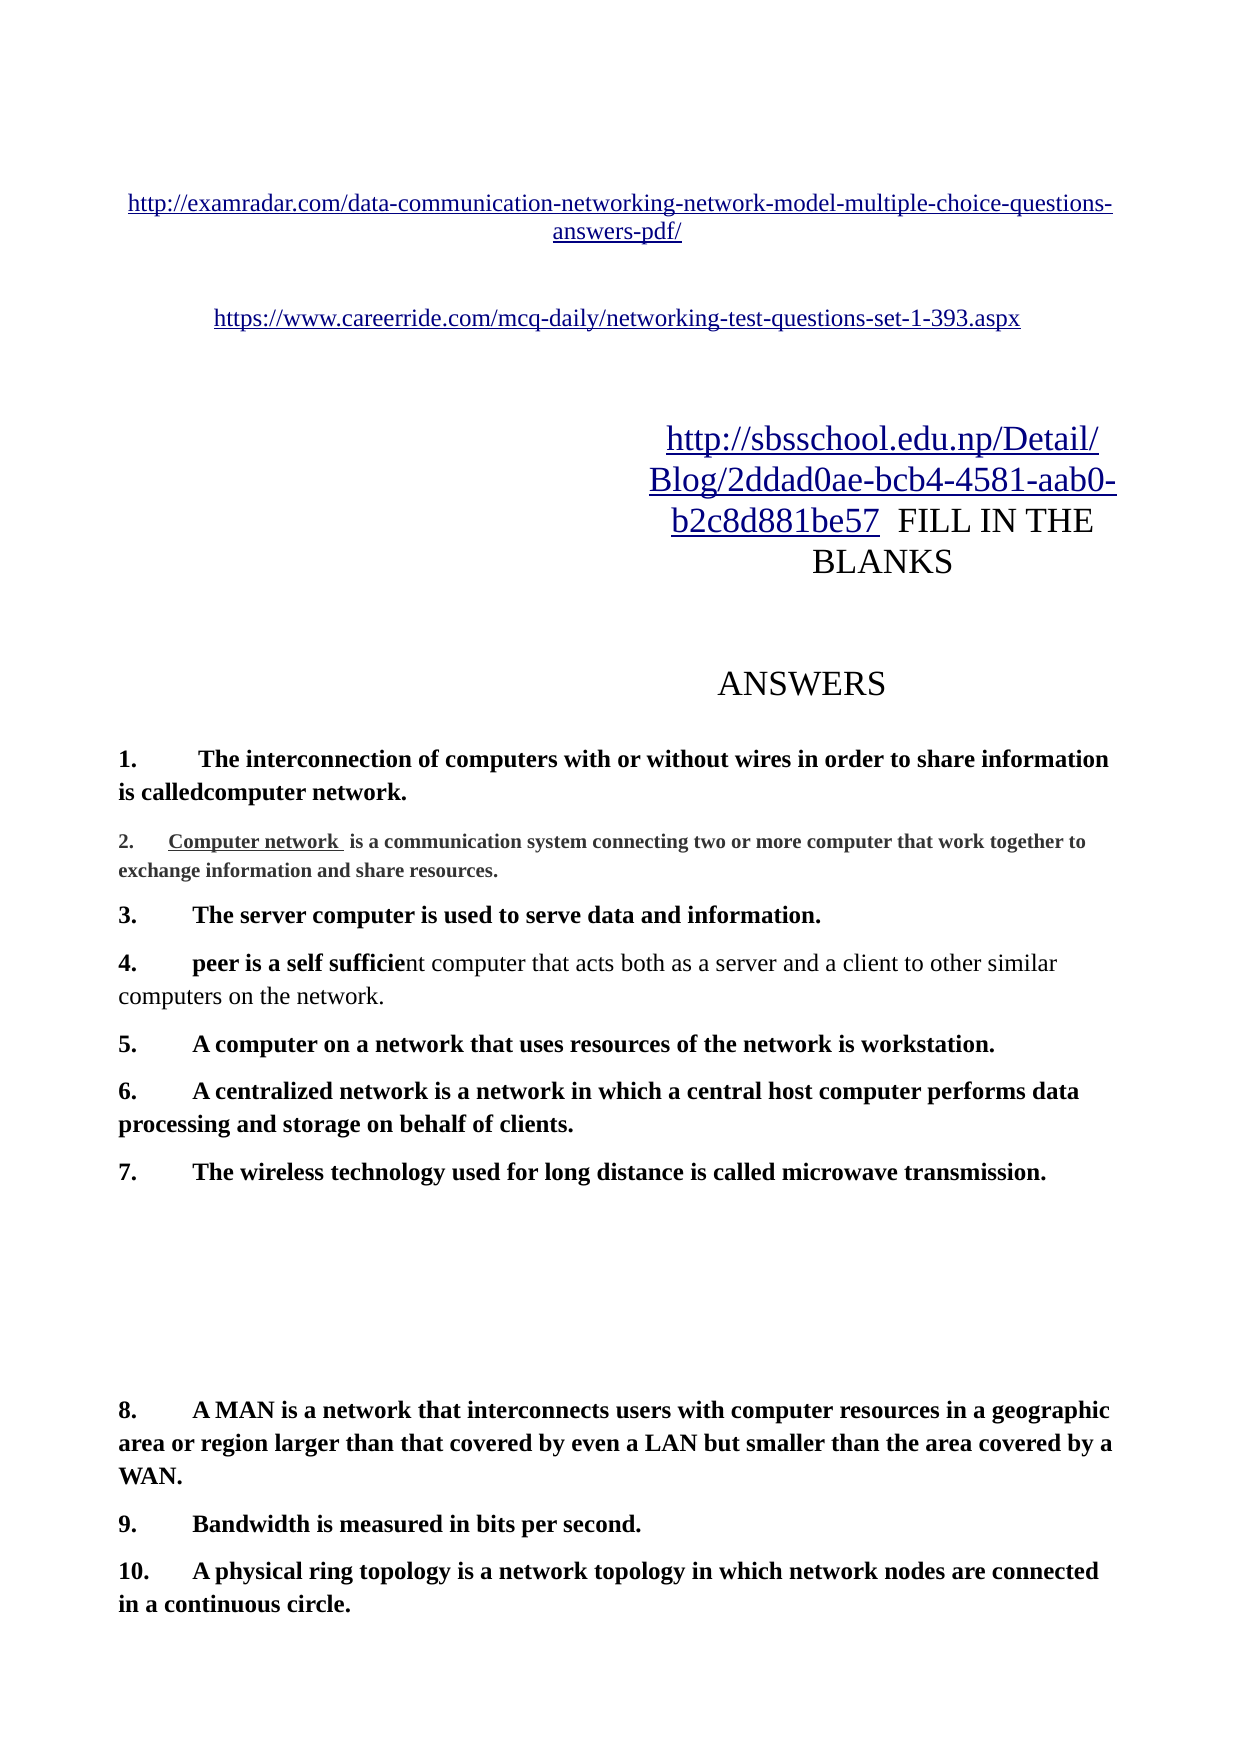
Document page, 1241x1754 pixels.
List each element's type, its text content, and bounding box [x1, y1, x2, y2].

text 2. Computer network is a communication system connecting two or more computer that work together to exchange information and share resources. [118, 825, 1122, 882]
text 6. A centralized network is a network in which a central host computer performs data processing and storage on behalf of clients. [118, 1076, 1122, 1138]
text 5. A computer on a network that uses resources of the network is workstation. [118, 1029, 1122, 1057]
text 3. The server computer is used to serve data and information. [118, 901, 1122, 929]
text http://sbsschool.edu.np/Detail/Blog/2ddad0ae-bcb4-4581-aab0-b2c8d881be57 FILL IN THE BLANKS [643, 418, 1122, 581]
text 7. The wireless technology used for long distance is called microwave transmission. [118, 1157, 1122, 1186]
text 4. peer is a self sufficient computer that acts both as a server and a client to other similar computers on the network. [118, 948, 1122, 1010]
text ANSWERS [643, 663, 1122, 703]
text 10. A physical ring topology is a network topology in which network nodes are connected in a continuous circle. [118, 1556, 1122, 1618]
text http://examradar.com/data-communication-networking-network-model-multiple-choice-questions-answers-pdf/ [118, 188, 1122, 245]
text https://www.careerride.com/mcq-daily/networking-test-questions-set-1-393.aspx [118, 303, 1122, 331]
text 9. Bandwidth is measured in bits per second. [118, 1509, 1122, 1537]
text 8. A MAN is a network that interconnects users with computer resources in a geographic area or region larger than that covered by even a LAN but smaller than the area covered by a WAN. [118, 1395, 1122, 1490]
text 1. The interconnection of computers with or without wires in order to share information is calledcomputer network. [118, 744, 1122, 806]
